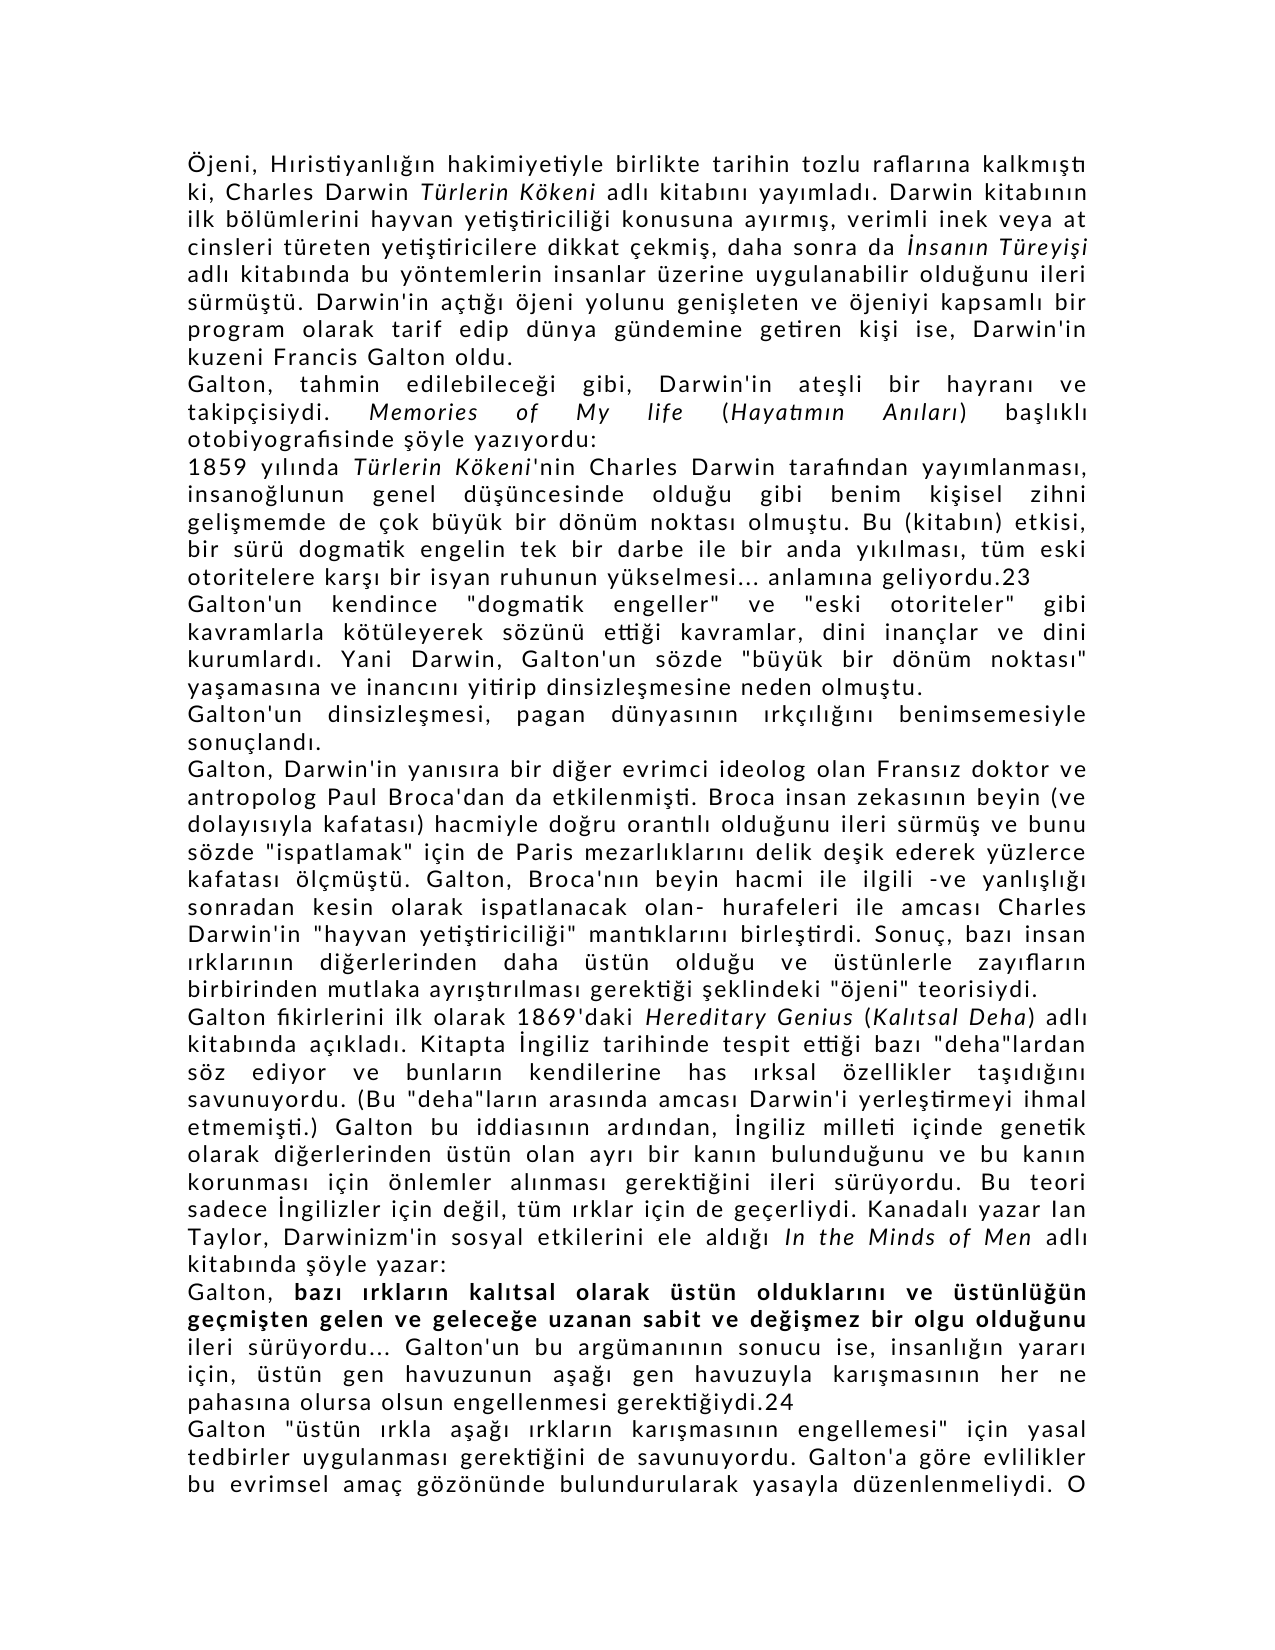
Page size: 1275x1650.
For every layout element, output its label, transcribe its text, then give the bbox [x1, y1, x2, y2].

text Öjeni, Hıristiyanlığın hakimiyetiyle birlikte tarihin tozlu raflarına kalkmıştı ki, Charles Darwin Türlerin Kökeni adlı kitabını yayımladı. Darwin kitabının ilk bölümlerini hayvan yetiştiriciliği konusuna ayırmış, verimli inek veya at cinsleri türeten yetiştiricilere dikkat çekmiş, daha sonra da İnsanın Türeyişi adlı kitabında bu yöntemlerin insanlar üzerine uygulanabilir olduğunu ileri sürmüştü. Darwin'in açtığı öjeni yolunu genişleten ve öjeniyi kapsamlı bir program olarak tarif edip dünya gündemine getiren kişi ise, Darwin'in kuzeni Francis Galton oldu. [187, 150, 1087, 370]
text Galton, tahmin edilebileceği gibi, Darwin'in ateşli bir hayranı ve takipçisiydi. Memories of My life (Hayatımın Anıları) başlıklı otobiyografisinde şöyle yazıyordu: [187, 370, 1087, 452]
text Galton, bazı ırkların kalıtsal olarak üstün olduklarını ve üstünlüğün geçmişten gelen ve geleceğe uzanan sabit ve değişmez bir olgu olduğunu ileri sürüyordu... Galton'un bu argümanının sonucu ise, insanlığın yararı için, üstün gen havuzunun aşağı gen havuzuyla karışmasının her ne pahasına olursa olsun engellenmesi gerektiğiydi.24 [187, 1277, 1087, 1415]
text Galton, Darwin'in yanısıra bir diğer evrimci ideolog olan Fransız doktor ve antropolog Paul Broca'dan da etkilenmişti. Broca insan zekasının beyin (ve dolayısıyla kafatası) hacmiyle doğru orantılı olduğunu ileri sürmüş ve bunu sözde "ispatlamak" için de Paris mezarlıklarını delik deşik ederek yüzlerce kafatası ölçmüştü. Galton, Broca'nın beyin hacmi ile ilgili -ve yanlışlığı sonradan kesin olarak ispatlanacak olan- hurafeleri ile amcası Charles Darwin'in "hayvan yetiştiriciliği" mantıklarını birleştirdi. Sonuç, bazı insan ırklarının diğerlerinden daha üstün olduğu ve üstünlerle zayıfların birbirinden mutlaka ayrıştırılması gerektiği şeklindeki "öjeni" teorisiydi. [187, 755, 1087, 1002]
text Galton fikirlerini ilk olarak 1869'daki Hereditary Genius (Kalıtsal Deha) adlı kitabında açıkladı. Kitapta İngiliz tarihinde tespit ettiği bazı "deha"lardan söz ediyor ve bunların kendilerine has ırksal özellikler taşıdığını savunuyordu. (Bu "deha"ların arasında amcası Darwin'i yerleştirmeyi ihmal etmemişti.) Galton bu iddiasının ardından, İngiliz milleti içinde genetik olarak diğerlerinden üstün olan ayrı bir kanın bulunduğunu ve bu kanın korunması için önlemler alınması gerektiğini ileri sürüyordu. Bu teori sadece İngilizler için değil, tüm ırklar için de geçerliydi. Kanadalı yazar Ian Taylor, Darwinizm'in sosyal etkilerini ele aldığı In the Minds of Men adlı kitabında şöyle yazar: [187, 1002, 1087, 1277]
text Galton'un kendince "dogmatik engeller" ve "eski otoriteler" gibi kavramlarla kötüleyerek sözünü ettiği kavramlar, dini inançlar ve dini kurumlardı. Yani Darwin, Galton'un sözde "büyük bir dönüm noktası" yaşamasına ve inancını yitirip dinsizleşmesine neden olmuştu. [187, 590, 1087, 700]
text Galton'un dinsizleşmesi, pagan dünyasının ırkçılığını benimsemesiyle sonuçlandı. [187, 700, 1087, 755]
text Galton "üstün ırkla aşağı ırkların karışmasının engellemesi" için yasal tedbirler uygulanması gerektiğini de savunuyordu. Galton'a göre evlilikler bu evrimsel amaç gözönünde bulundurularak yasayla düzenlenmeliydi. O [187, 1415, 1087, 1497]
text 1859 yılında Türlerin Kökeni'nin Charles Darwin tarafından yayımlanması, insanoğlunun genel düşüncesinde olduğu gibi benim kişisel zihni gelişmemde de çok büyük bir dönüm noktası olmuştu. Bu (kitabın) etkisi, bir sürü dogmatik engelin tek bir darbe ile bir anda yıkılması, tüm eski otoritelere karşı bir isyan ruhunun yükselmesi... anlamına geliyordu.23 [187, 452, 1087, 590]
